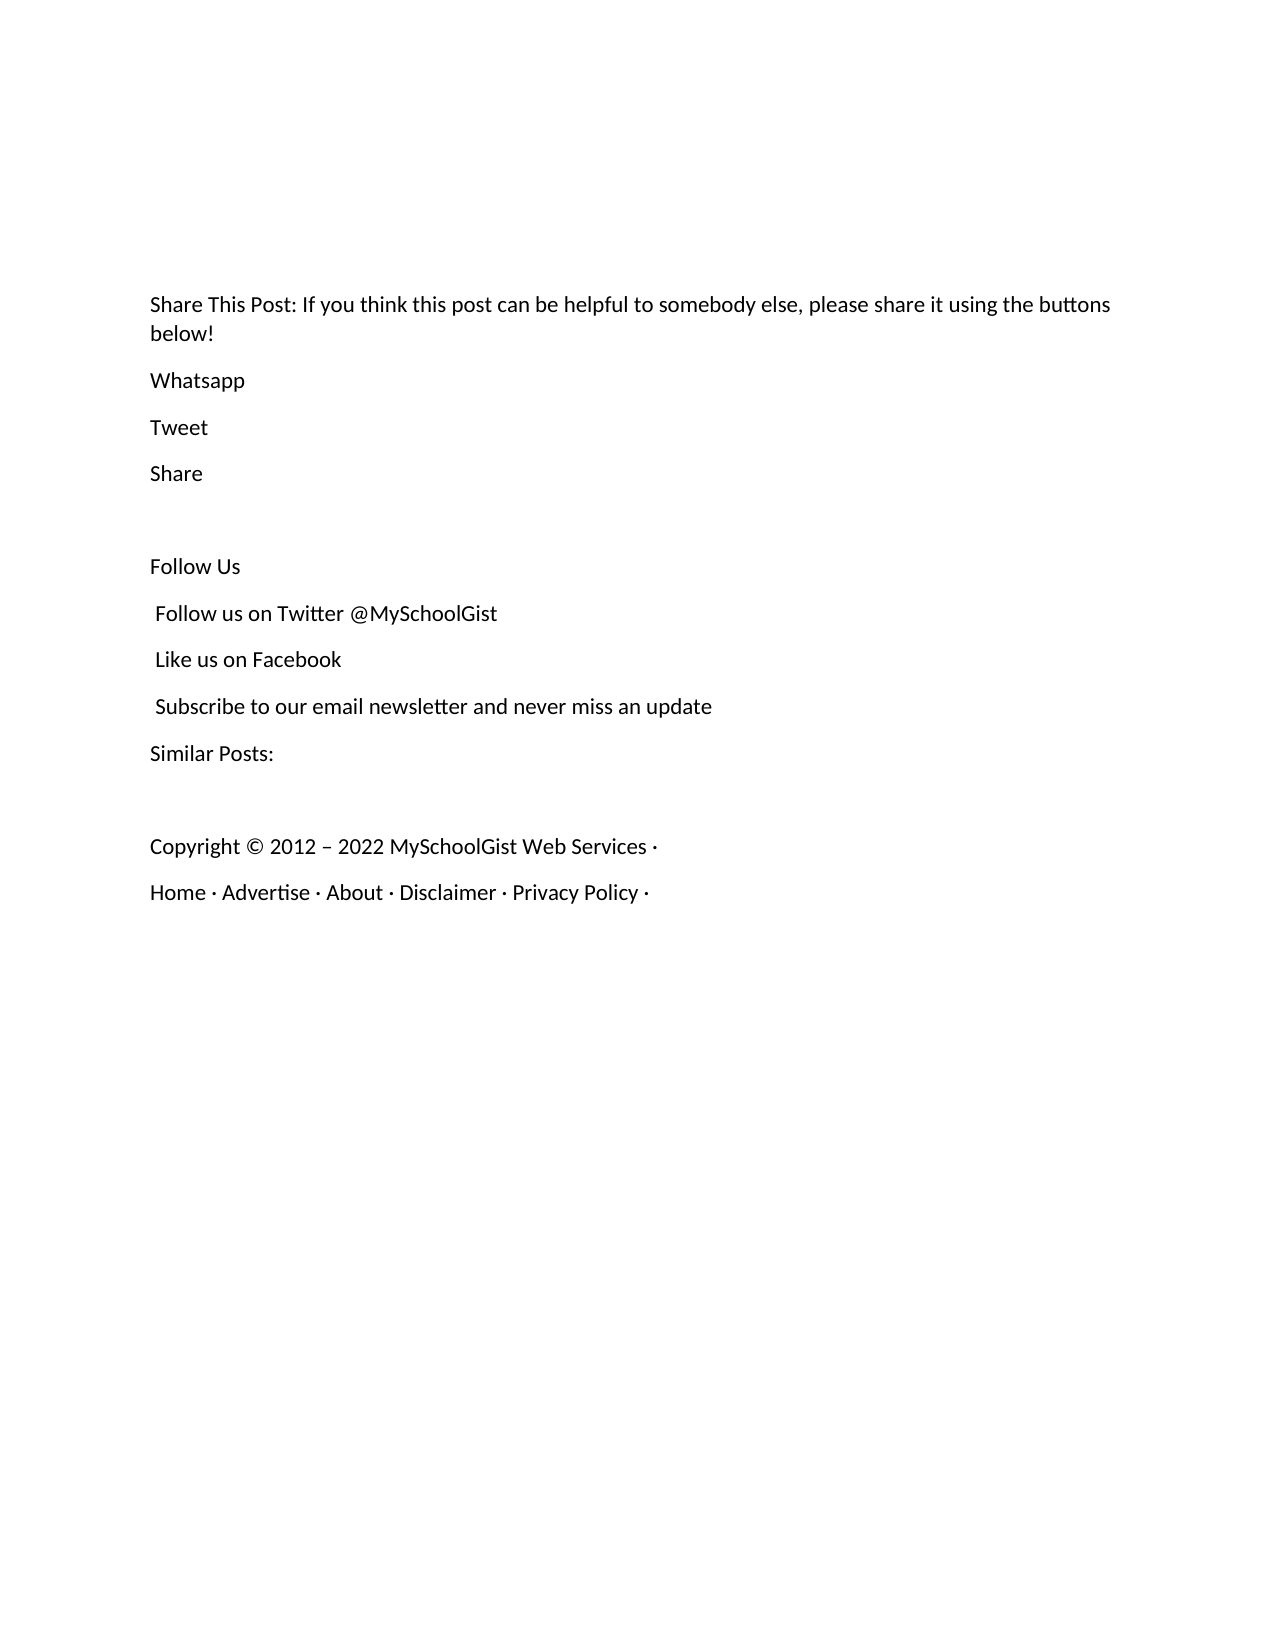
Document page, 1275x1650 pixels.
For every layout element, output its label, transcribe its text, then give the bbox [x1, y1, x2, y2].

text Follow Us [150, 552, 1125, 580]
text Share [150, 459, 1125, 487]
text Home · Advertise · About · Disclaimer · Privacy Policy · [150, 878, 1125, 906]
text Copyright © 2012 – 2022 MySchoolGist Web Services · [150, 832, 1125, 860]
text Whatsapp [150, 366, 1125, 394]
text Like us on Facebook [150, 646, 1125, 673]
text Similar Posts: [150, 739, 1125, 767]
text Follow us on Twitter @MySchoolGist [150, 599, 1125, 627]
text Tweet [150, 413, 1125, 441]
text Share This Post: If you think this post can be helpful to somebody else, please share it using the buttons below! [150, 290, 1125, 348]
text Subscribe to our email newsletter and never miss an update [150, 692, 1125, 720]
